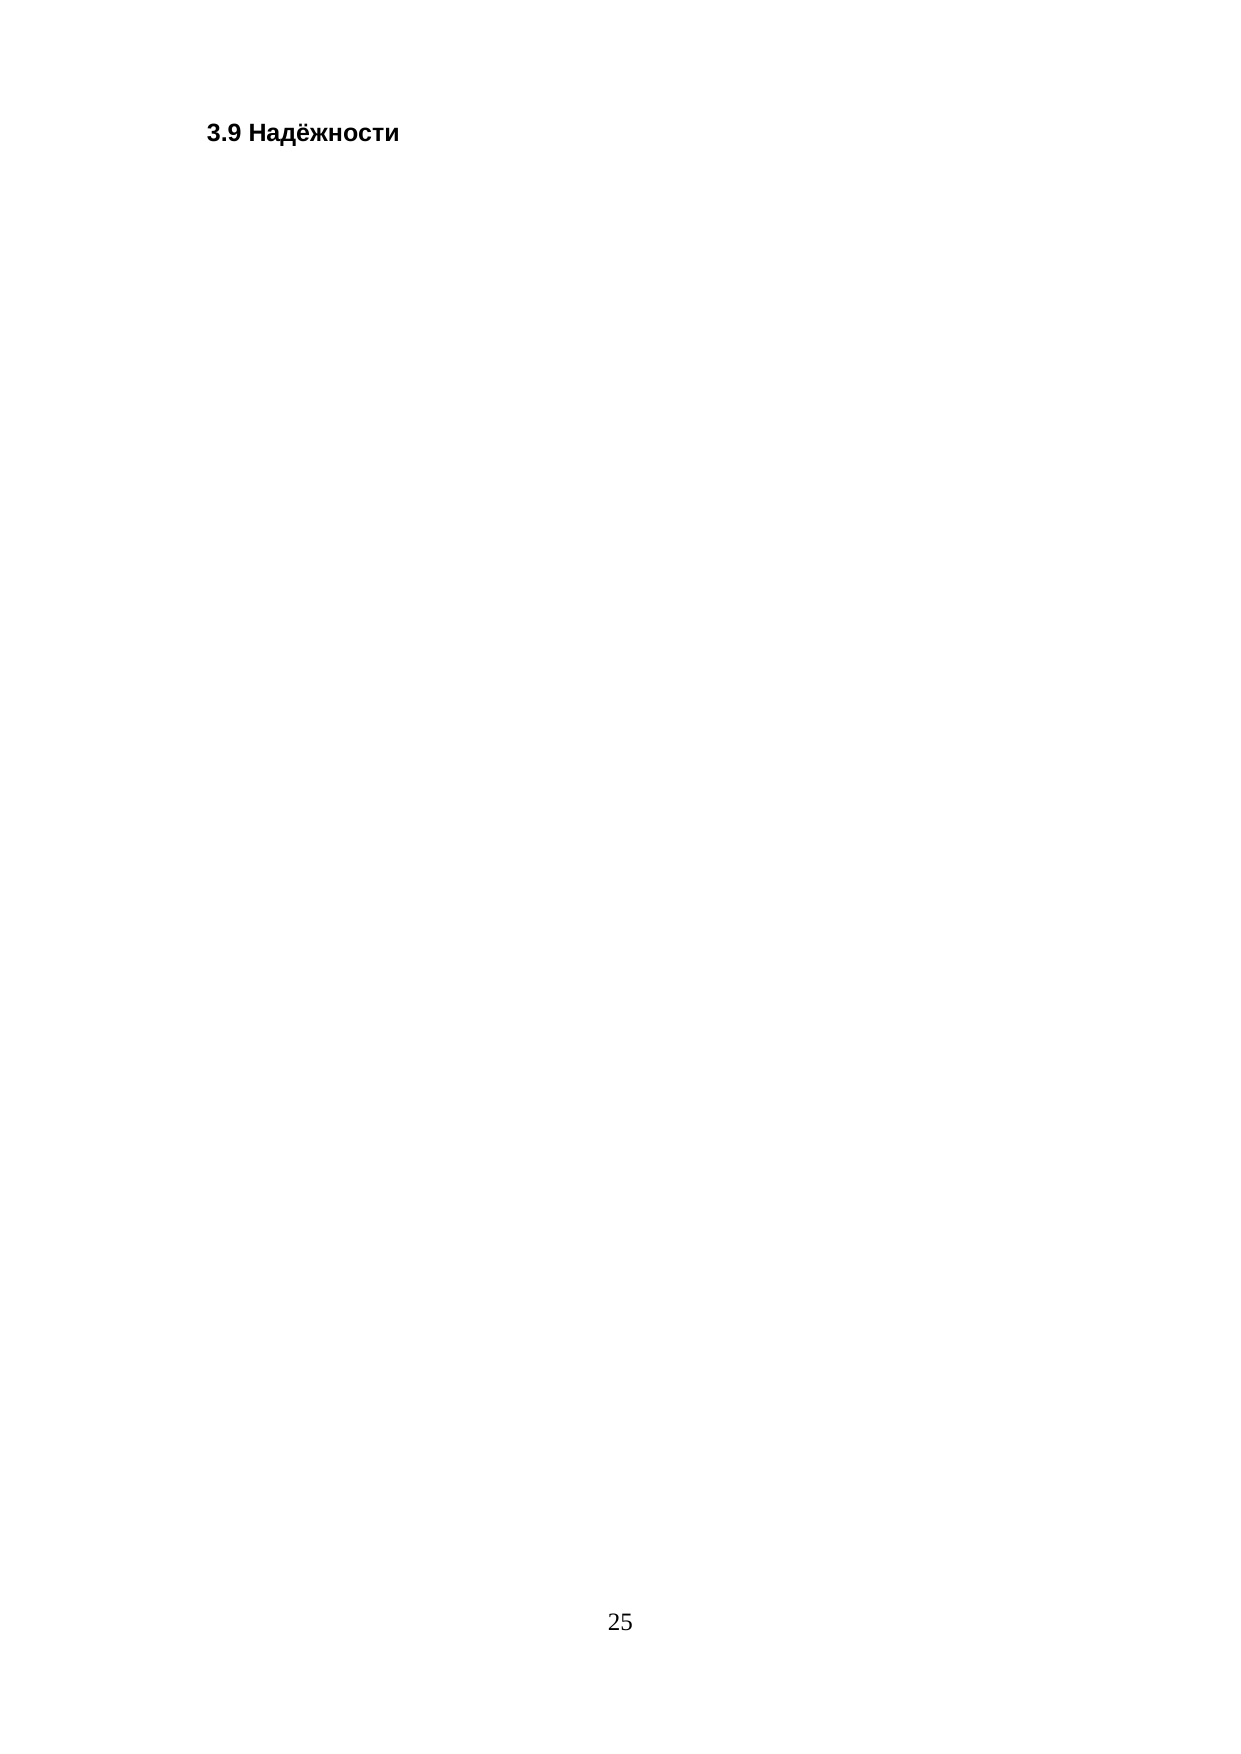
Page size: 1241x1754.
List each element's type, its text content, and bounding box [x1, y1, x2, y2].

subtitle Надёжности [118, 118, 1122, 147]
